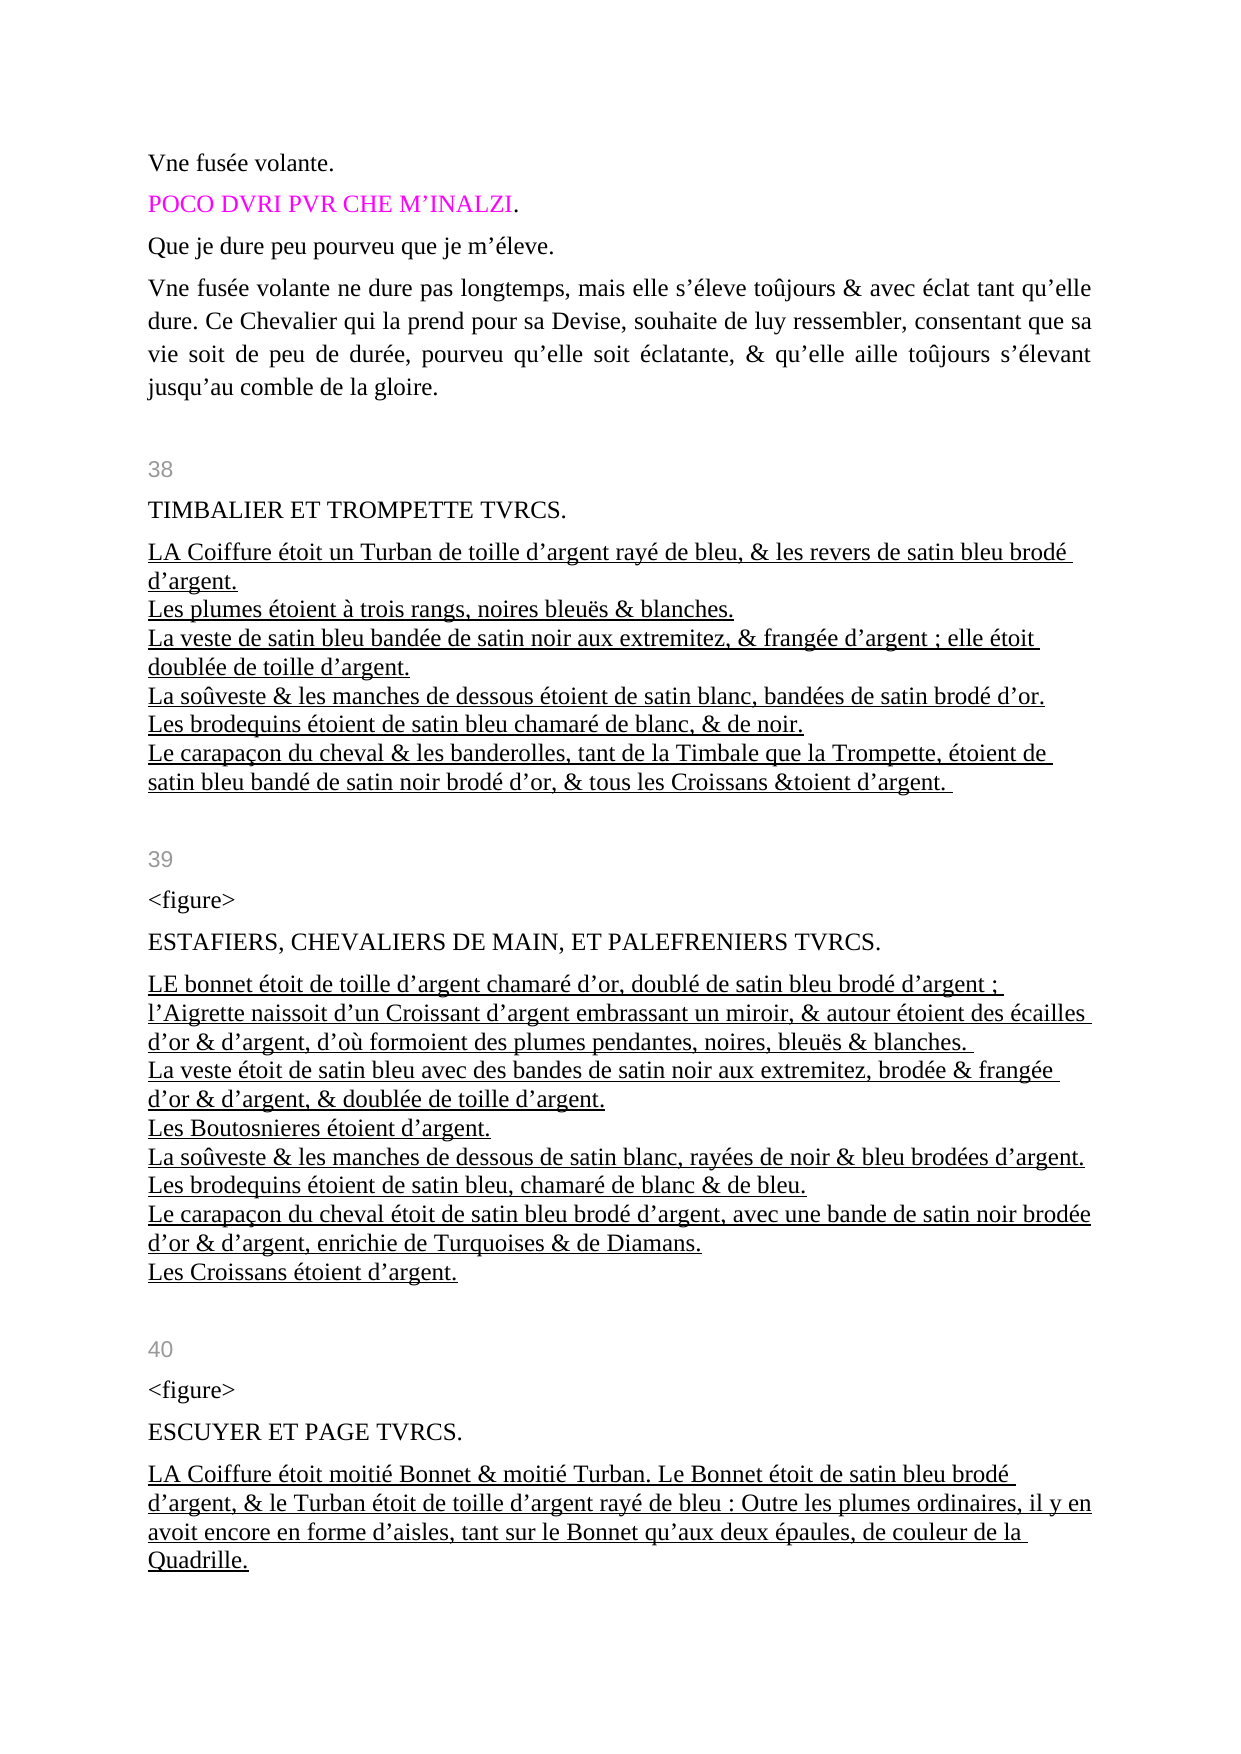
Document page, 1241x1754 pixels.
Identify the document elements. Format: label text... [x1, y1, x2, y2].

text Les brodequins étoient de satin bleu, chamaré de blanc & de bleu. [148, 1171, 1093, 1199]
text LE bonnet étoit de toille d’argent chamaré d’or, doublé de satin bleu brodé d’argent ; l’Aigrette naissoit d’un Croissant d’argent embrassant un miroir, & autour étoient des écailles d’or & d’argent, d’où formoient des plumes pendantes, noires, bleuës & blanches. [148, 969, 1093, 1056]
text 40 [173, 1336, 1093, 1363]
text Le carapaçon du cheval étoit de satin bleu brodé d’argent, avec une bande de satin noir brodée d’or & d’argent, enrichie de Turquoises & de Diamans. [148, 1199, 1093, 1257]
text Les Croissans étoient d’argent. [148, 1257, 1093, 1286]
text Les Boutosnieres étoient d’argent. [148, 1113, 1093, 1142]
text LA Coiffure étoit moitié Bonnet & moitié Turban. Le Bonnet étoit de satin bleu brodé d’argent, & le Turban étoit de toille d’argent rayé de bleu : Outre les plumes ordinaires, il y en avoit encore en forme d’aisles, tant sur le Bonnet qu’aux deux épaules, de couleur de la Quadrille. [148, 1459, 1093, 1574]
text ESCUYER ET PAGE TVRCS. [148, 1417, 1093, 1446]
text TIMBALIER ET TROMPETTE TVRCS. [148, 495, 1093, 524]
text <figure> [148, 886, 1093, 914]
text La veste étoit de satin bleu avec des bandes de satin noir aux extremitez, brodée & frangée d’or & d’argent, & doublée de toille d’argent. [148, 1056, 1093, 1113]
text Les plumes étoient à trois rangs, noires bleuës & blanches. [148, 594, 1093, 623]
text <figure> [148, 1375, 1093, 1404]
text Vne fusée volante ne dure pas longtemps, mais elle s’éleve toûjours & avec éclat tant qu’elle dure. Ce Chevalier qui la prend pour sa Devise, souhaite de luy ressembler, consentant que sa vie soit de peu de durée, pourveu qu’elle soit éclatante, & qu’elle aille toûjours s’élevant jusqu’au comble de la gloire. [148, 273, 1093, 401]
text 39 [173, 846, 1093, 873]
text La soûveste & les manches de dessous de satin blanc, rayées de noir & bleu brodées d’argent. [148, 1142, 1093, 1171]
text Le carapaçon du cheval & les banderolles, tant de la Timbale que la Trompette, étoient de satin bleu bandé de satin noir brodé d’or, & tous les Croissans &toient d’argent. [148, 738, 1093, 796]
text ESTAFIERS, CHEVALIERS DE MAIN, ET PALEFRENIERS TVRCS. [148, 927, 1093, 956]
text Vne fusée volante. [148, 148, 1093, 176]
text LA Coiffure étoit un Turban de toille d’argent rayé de bleu, & les revers de satin bleu brodé d’argent. [148, 537, 1093, 594]
text Que je dure peu pourveu que je m’éleve. [148, 231, 1093, 260]
text La soûveste & les manches de dessous étoient de satin blanc, bandées de satin brodé d’or. [148, 681, 1093, 709]
text 38 [173, 456, 1093, 482]
text Les brodequins étoient de satin bleu chamaré de blanc, & de noir. [148, 709, 1093, 738]
text POCO DVRI PVR CHE M’INALZI. [148, 189, 1093, 218]
text La veste de satin bleu bandée de satin noir aux extremitez, & frangée d’argent ; elle étoit doublée de toille d’argent. [148, 623, 1093, 681]
